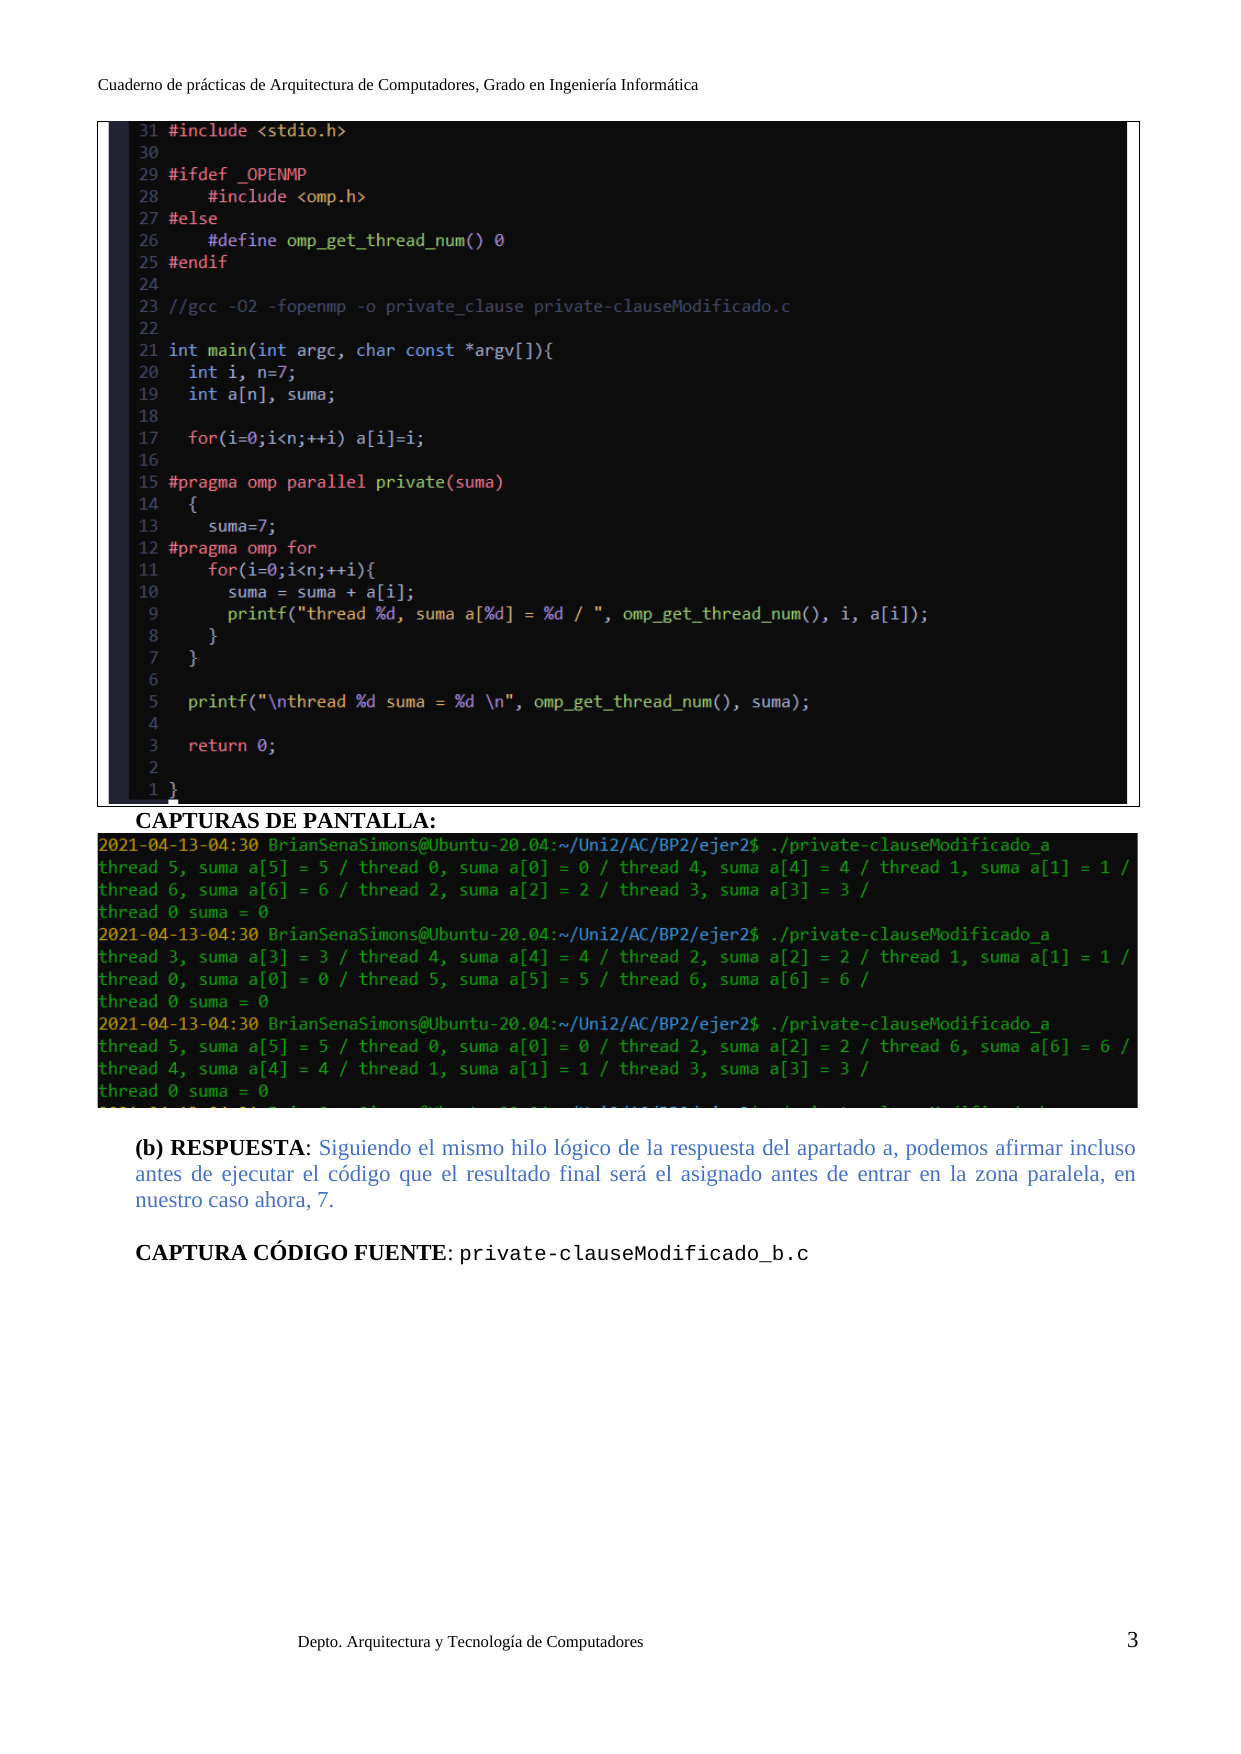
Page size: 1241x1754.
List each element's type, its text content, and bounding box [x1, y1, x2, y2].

text (b) RESPUESTA: Siguiendo el mismo hilo lógico de la respuesta del apartado a, podemos afirmar incluso antes de ejecutar el código que el resultado final será el asignado antes de entrar en la zona paralela, en nuestro caso ahora, 7. [135, 1134, 1138, 1213]
text CAPTURA CÓDIGO FUENTE: private-clauseModificado_b.c [135, 1239, 1138, 1267]
text CAPTURAS DE PANTALLA: [135, 807, 1138, 833]
table_header [98, 122, 1139, 806]
